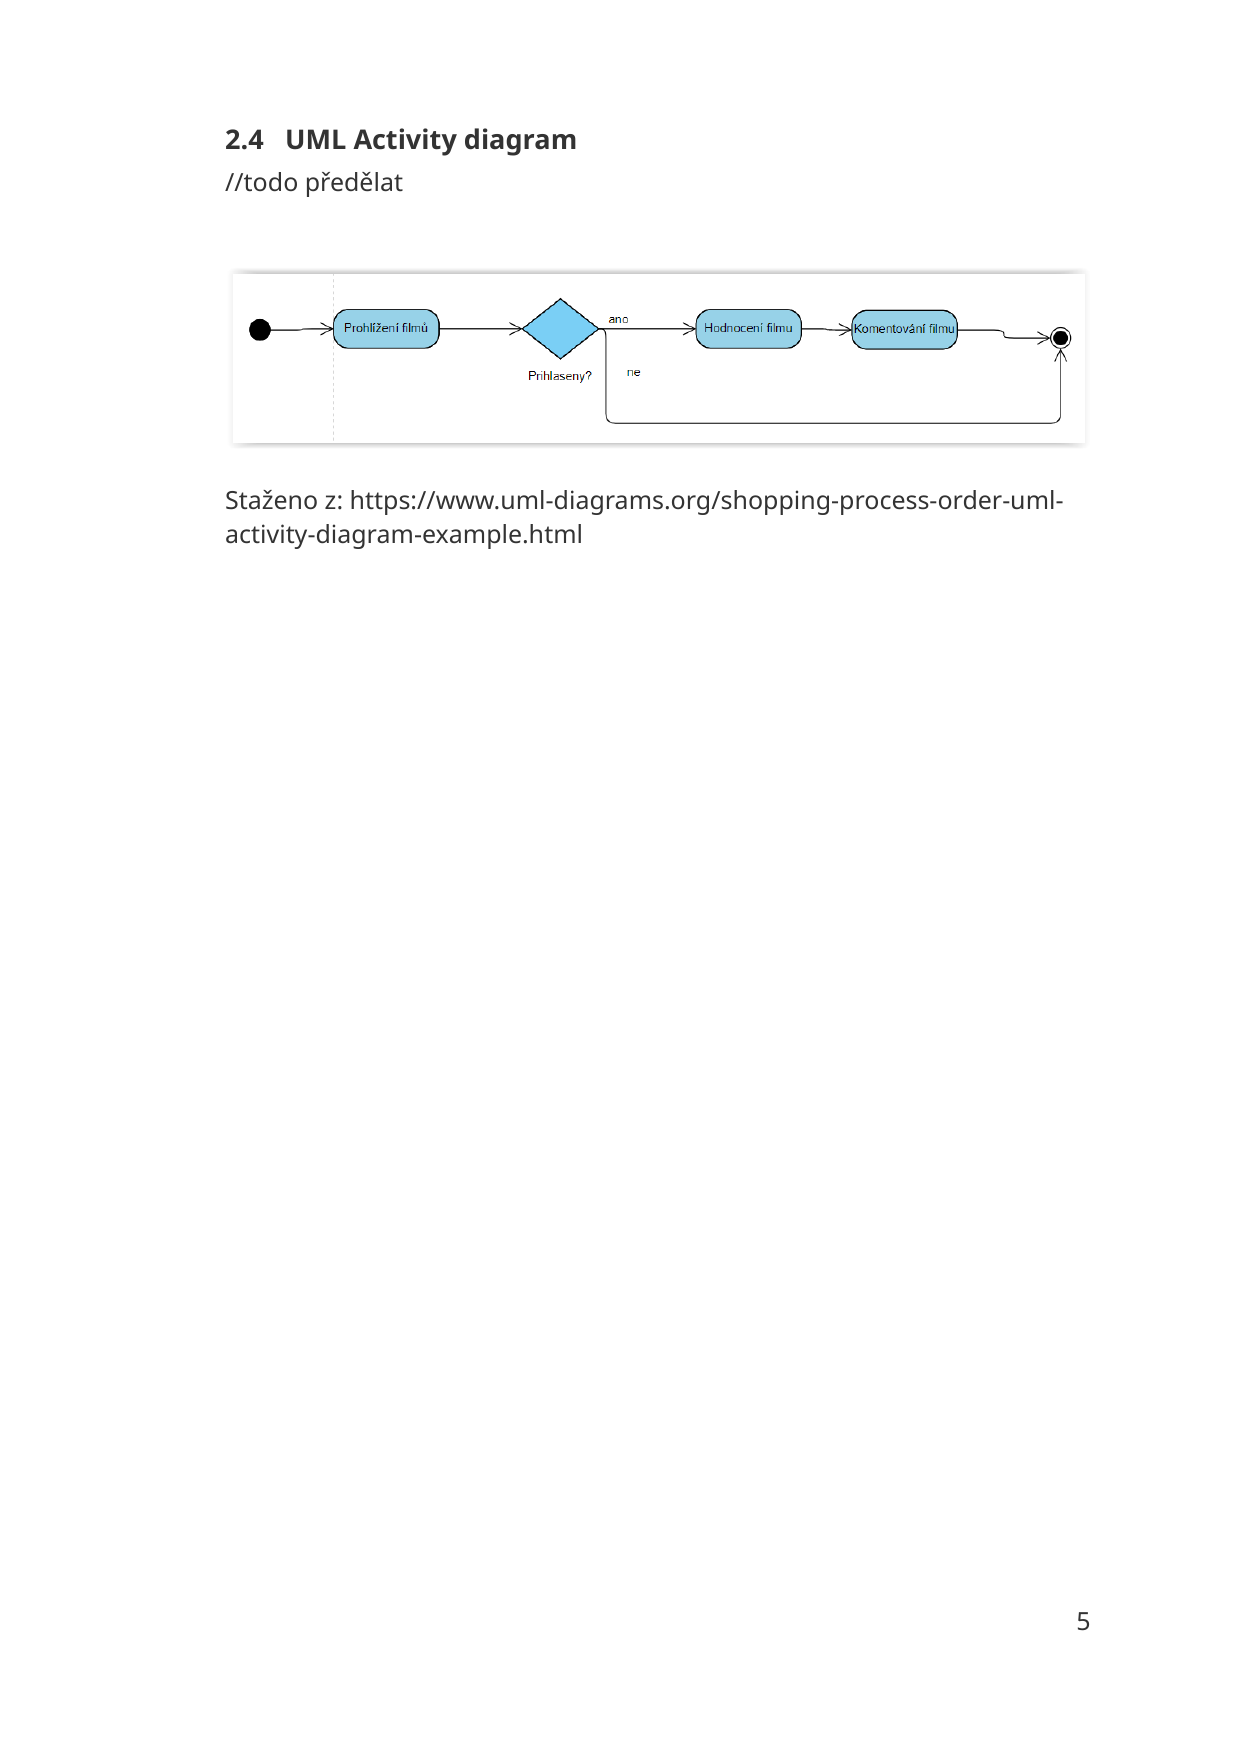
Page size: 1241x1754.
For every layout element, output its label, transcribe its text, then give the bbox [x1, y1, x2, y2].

text Staženo z: https://www.uml-diagrams.org/shopping-process-order-uml-activity-diagram-example.html [225, 483, 1090, 551]
subtitle UML Activity diagram [225, 121, 1090, 158]
text //todo předělat [225, 164, 1090, 198]
